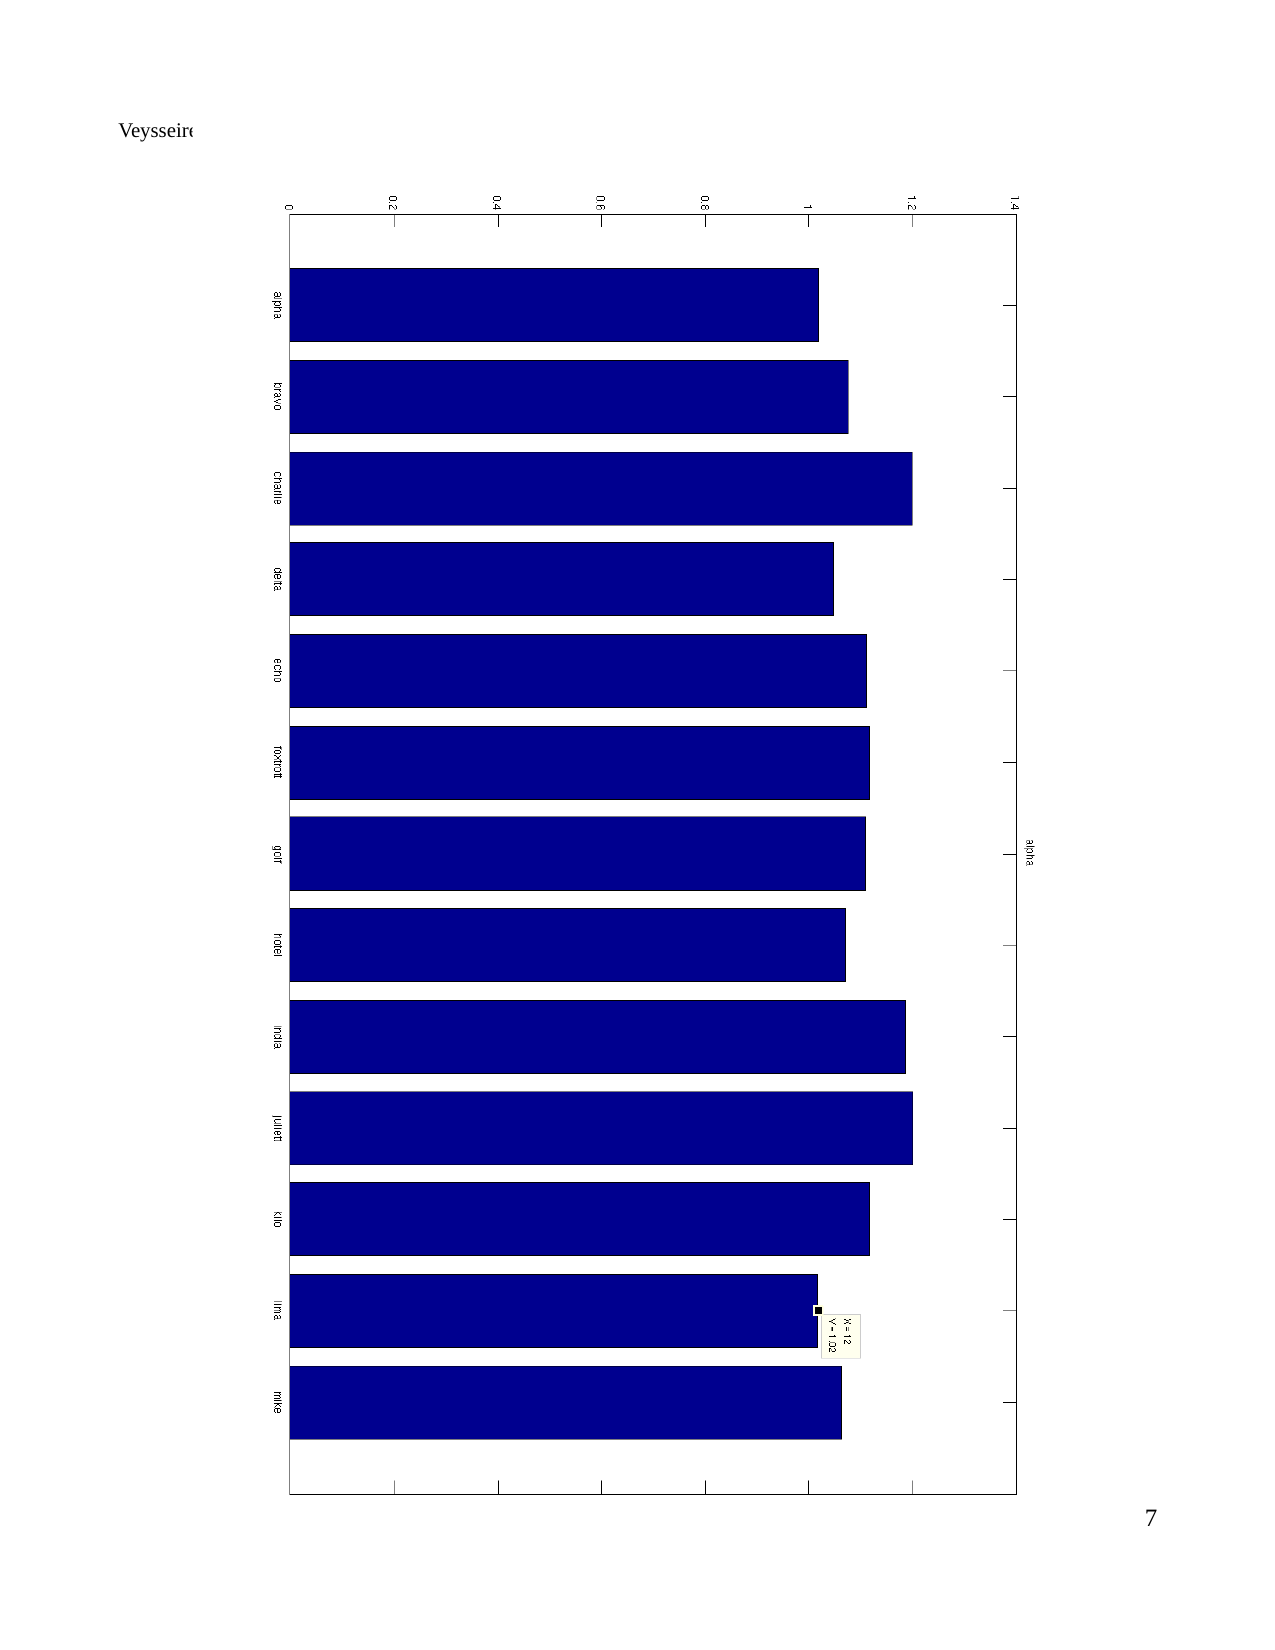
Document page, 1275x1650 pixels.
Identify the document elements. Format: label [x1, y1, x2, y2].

picture [192, 0, 1083, 1650]
